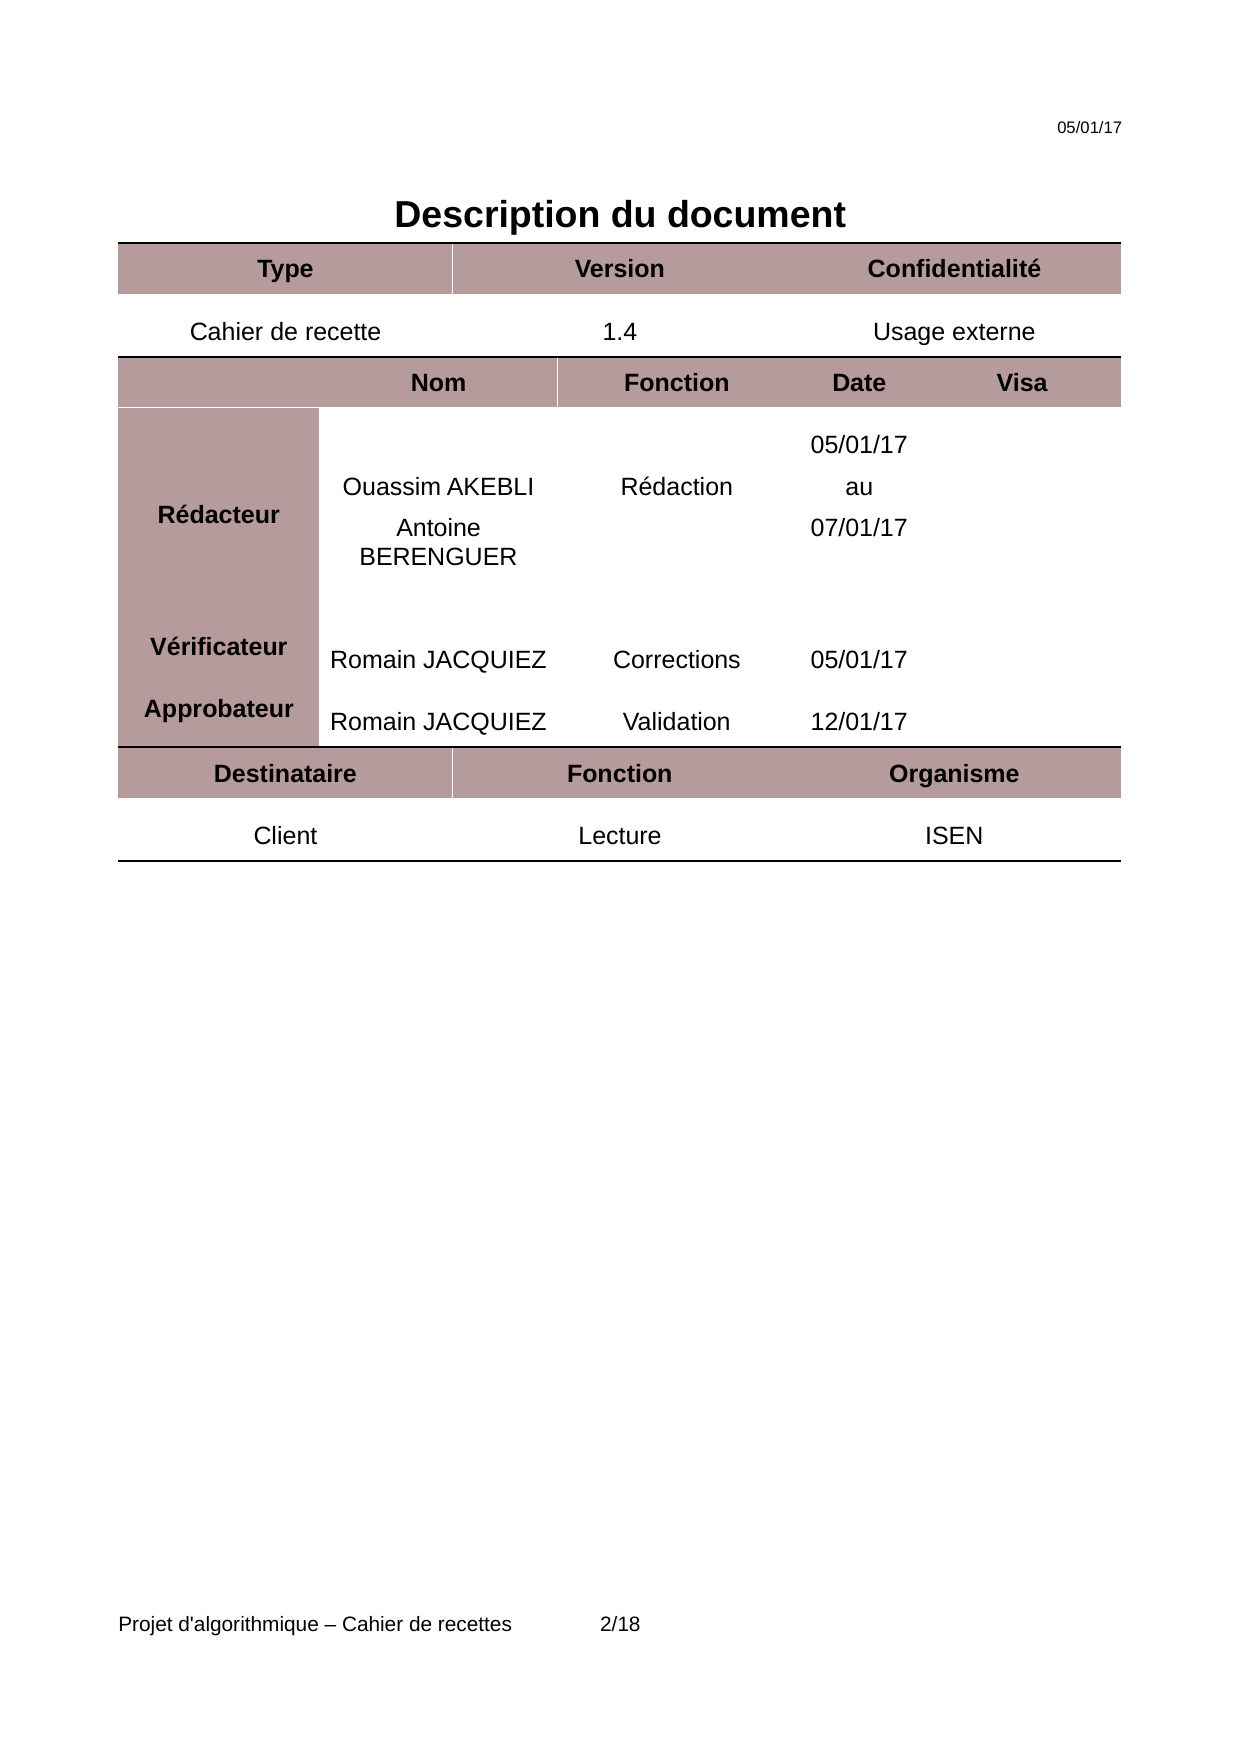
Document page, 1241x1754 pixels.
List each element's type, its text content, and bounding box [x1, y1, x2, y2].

table_cell Rédacteur [118, 408, 319, 622]
table_cell 12/01/17 [796, 684, 922, 746]
table_header Version [453, 244, 787, 294]
table_cell Client [118, 798, 452, 860]
table_cell Approbateur [118, 684, 319, 746]
table_cell 05/01/17 au 07/01/17 [796, 408, 922, 622]
table_header Confidentialité [787, 244, 1121, 294]
table_cell 1.4 [453, 294, 787, 356]
table_cell 05/01/17 [796, 622, 922, 684]
table_cell Romain JACQUIEZ [319, 622, 557, 684]
table_cell Corrections [558, 622, 796, 684]
table_cell Nom [319, 358, 557, 407]
table_cell Cahier de recette [118, 294, 452, 356]
table_cell Fonction [558, 358, 796, 407]
table_cell Usage externe [787, 294, 1121, 356]
table_cell [922, 684, 1121, 746]
text Description du document [118, 192, 1122, 236]
table_cell Lecture [453, 798, 787, 860]
table_cell [922, 622, 1121, 684]
table_cell Ouassim AKEBLI Antoine BERENGUER [319, 408, 557, 622]
table_cell Organisme [787, 748, 1121, 798]
table_cell Destinataire [118, 748, 452, 798]
table_cell Date [796, 358, 922, 407]
table_cell Vérificateur [118, 622, 319, 684]
table_cell Romain JACQUIEZ [319, 684, 557, 746]
table_cell Visa [922, 358, 1121, 407]
table_cell [922, 408, 1121, 622]
table_cell Rédaction [558, 408, 796, 622]
table_cell Validation [558, 684, 796, 746]
table_cell Fonction [453, 748, 787, 798]
table_header Type [118, 244, 452, 294]
table_cell [118, 358, 319, 407]
table_cell ISEN [787, 798, 1121, 860]
